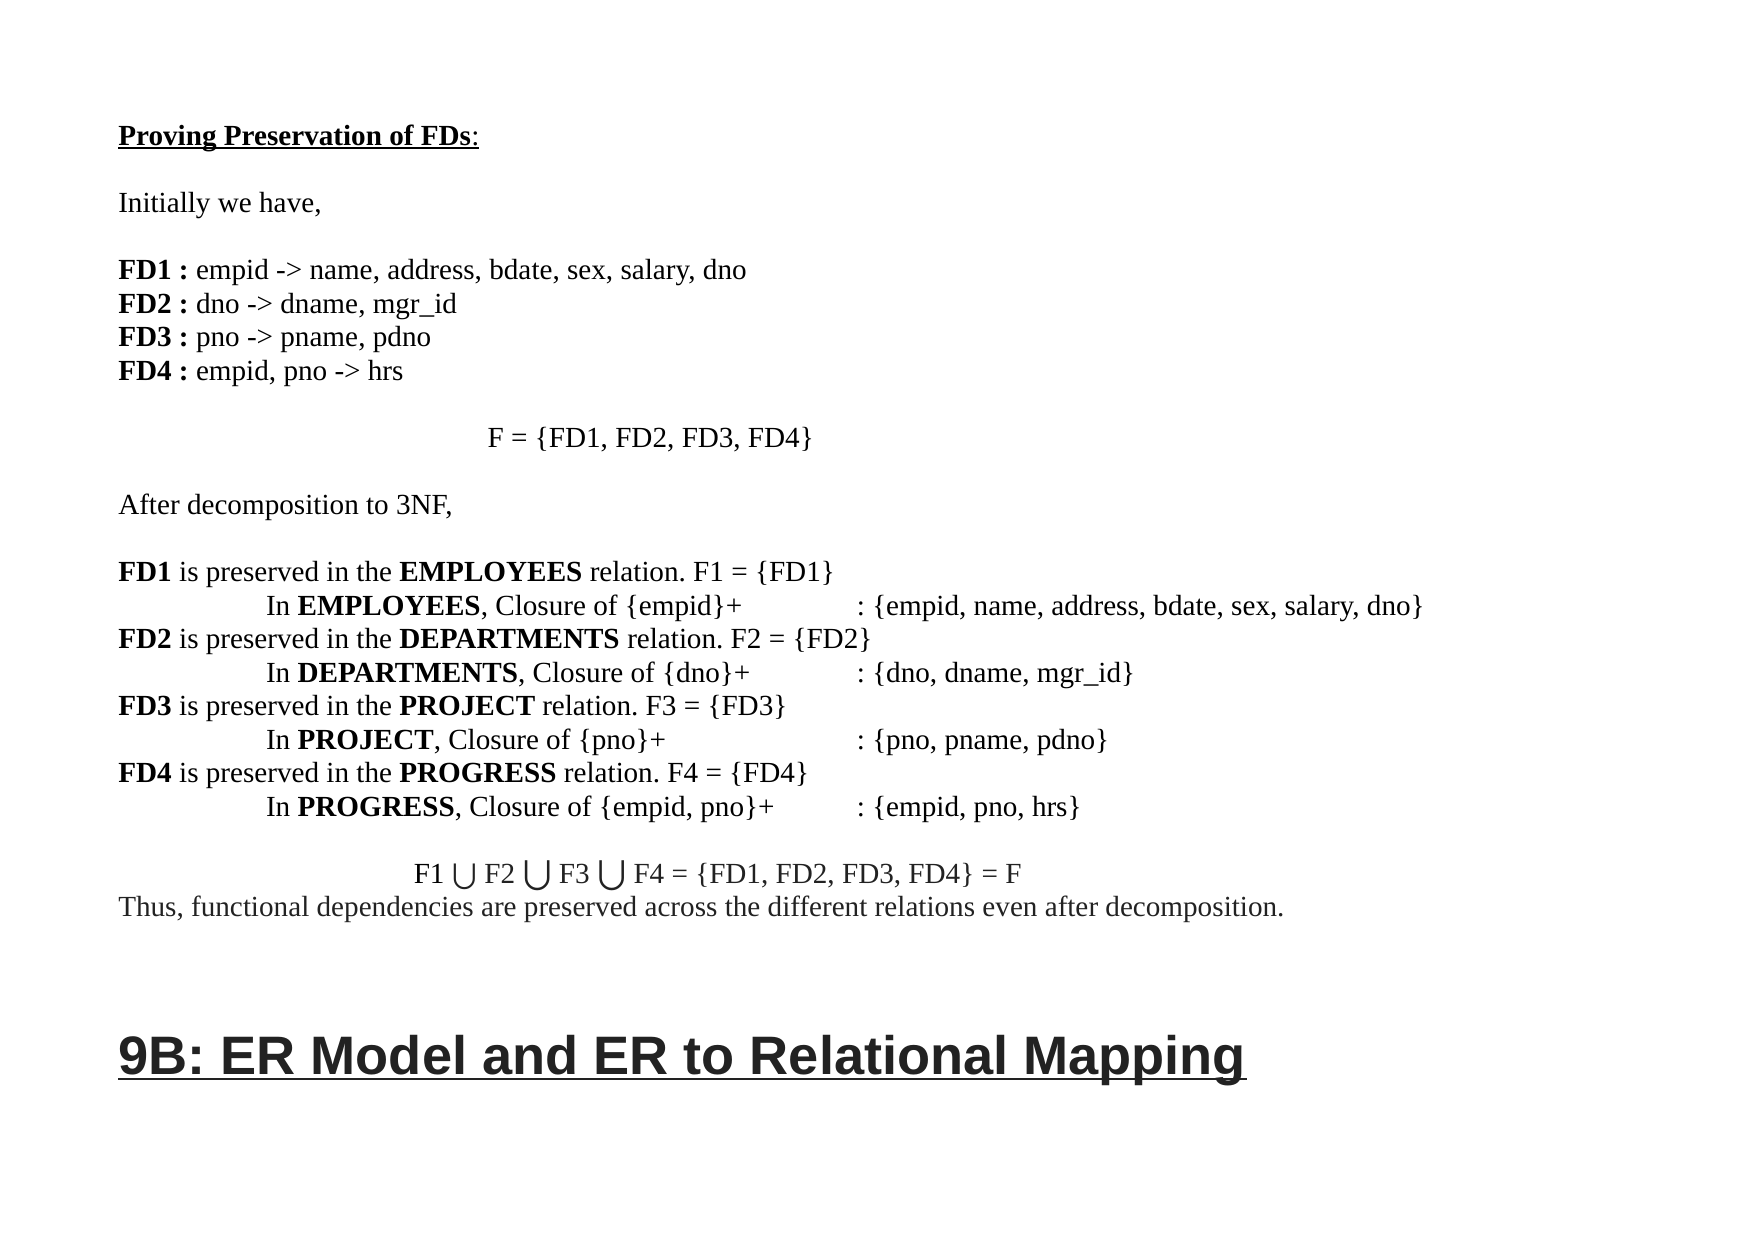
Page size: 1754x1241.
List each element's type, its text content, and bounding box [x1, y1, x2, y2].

text FD3 : pno -> pname, pdno [118, 319, 1636, 353]
text After decomposition to 3NF, [118, 487, 1636, 521]
text In PROGRESS, Closure of {empid, pno}+ : {empid, pno, hrs} [118, 789, 1636, 822]
text FD2 is preserved in the DEPARTMENTS relation. F2 = {FD2} [118, 621, 1636, 655]
text In DEPARTMENTS, Closure of {dno}+ : {dno, dname, mgr_id} [118, 655, 1636, 688]
text In PROJECT, Closure of {pno}+ : {pno, pname, pdno} [118, 722, 1636, 755]
text Proving Preservation of FDs: [118, 118, 1636, 152]
text FD1 is preserved in the EMPLOYEES relation. F1 = {FD1} [118, 554, 1636, 588]
text Initially we have, [118, 185, 1636, 219]
text In EMPLOYEES, Closure of {empid}+ : {empid, name, address, bdate, sex, salary, dno} [118, 588, 1636, 621]
text FD2 : dno -> dname, mgr_id [118, 286, 1636, 319]
text 9B: ER Model and ER to Relational Mapping [118, 1024, 1636, 1086]
text F = {FD1, FD2, FD3, FD4} [118, 420, 1636, 453]
text FD4 is preserved in the PROGRESS relation. F4 = {FD4} [118, 755, 1636, 789]
text FD4 : empid, pno -> hrs [118, 353, 1636, 386]
text F1 ⋃ F2 ⋃ F3 ⋃ F4 = {FD1, FD2, FD3, FD4} = F [118, 856, 1636, 889]
text FD3 is preserved in the PROJECT relation. F3 = {FD3} [118, 688, 1636, 722]
text Thus, functional dependencies are preserved across the different relations even after decomposition. [118, 889, 1636, 923]
text FD1 : empid -> name, address, bdate, sex, salary, dno [118, 252, 1636, 286]
